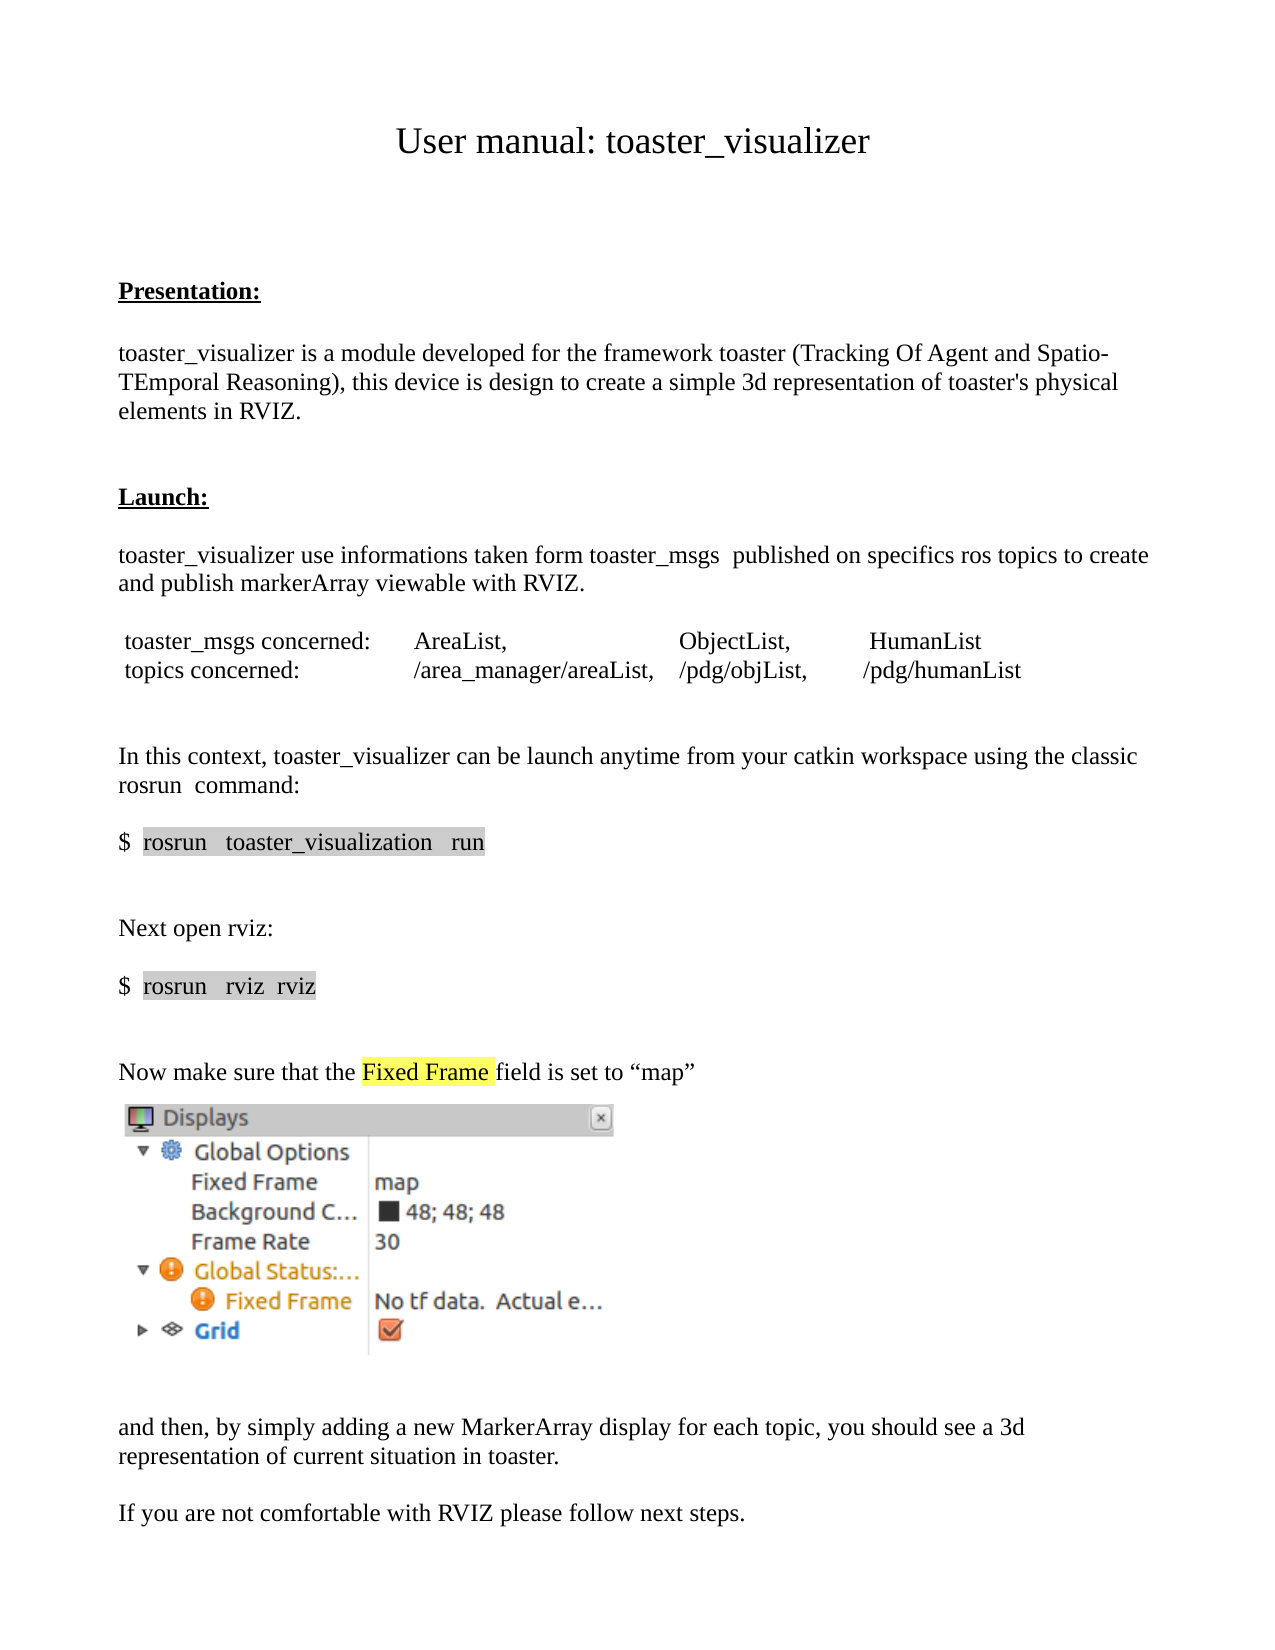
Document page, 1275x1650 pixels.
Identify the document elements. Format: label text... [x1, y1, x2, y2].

text toaster_visualizer use informations taken form toaster_msgs published on specifics ros topics to create and publish markerArray viewable with RVIZ. [118, 540, 1157, 597]
text $ rosrun rviz rviz [118, 971, 1157, 1000]
text and then, by simply adding a new MarkerArray display for each topic, you should see a 3d representation of current situation in toaster. [118, 1412, 1157, 1469]
text Presentation: [118, 276, 1157, 305]
picture [124, 1104, 614, 1355]
text If you are not comfortable with RVIZ please follow next steps. [118, 1498, 1157, 1527]
text In this context, toaster_visualizer can be launch anytime from your catkin workspace using the classic rosrun command: [118, 741, 1157, 798]
text User manual: toaster_visualizer [118, 118, 1157, 161]
text Next open rviz: [118, 913, 1157, 942]
text toaster_msgs concerned: AreaList, ObjectList, HumanList topics concerned: /area_manager/areaList, /pdg/objList, /pdg/humanList [118, 597, 1157, 683]
text $ rosrun toaster_visualization run [118, 827, 1157, 856]
text toaster_visualizer is a module developed for the framework toaster (Tracking Of Agent and Spatio-TEmporal Reasoning), this device is design to create a simple 3d representation of toaster's physical elements in RVIZ. [118, 338, 1157, 425]
text Launch: [118, 482, 1157, 511]
text Now make sure that the Fixed Frame field is set to “map” [118, 1057, 1157, 1086]
